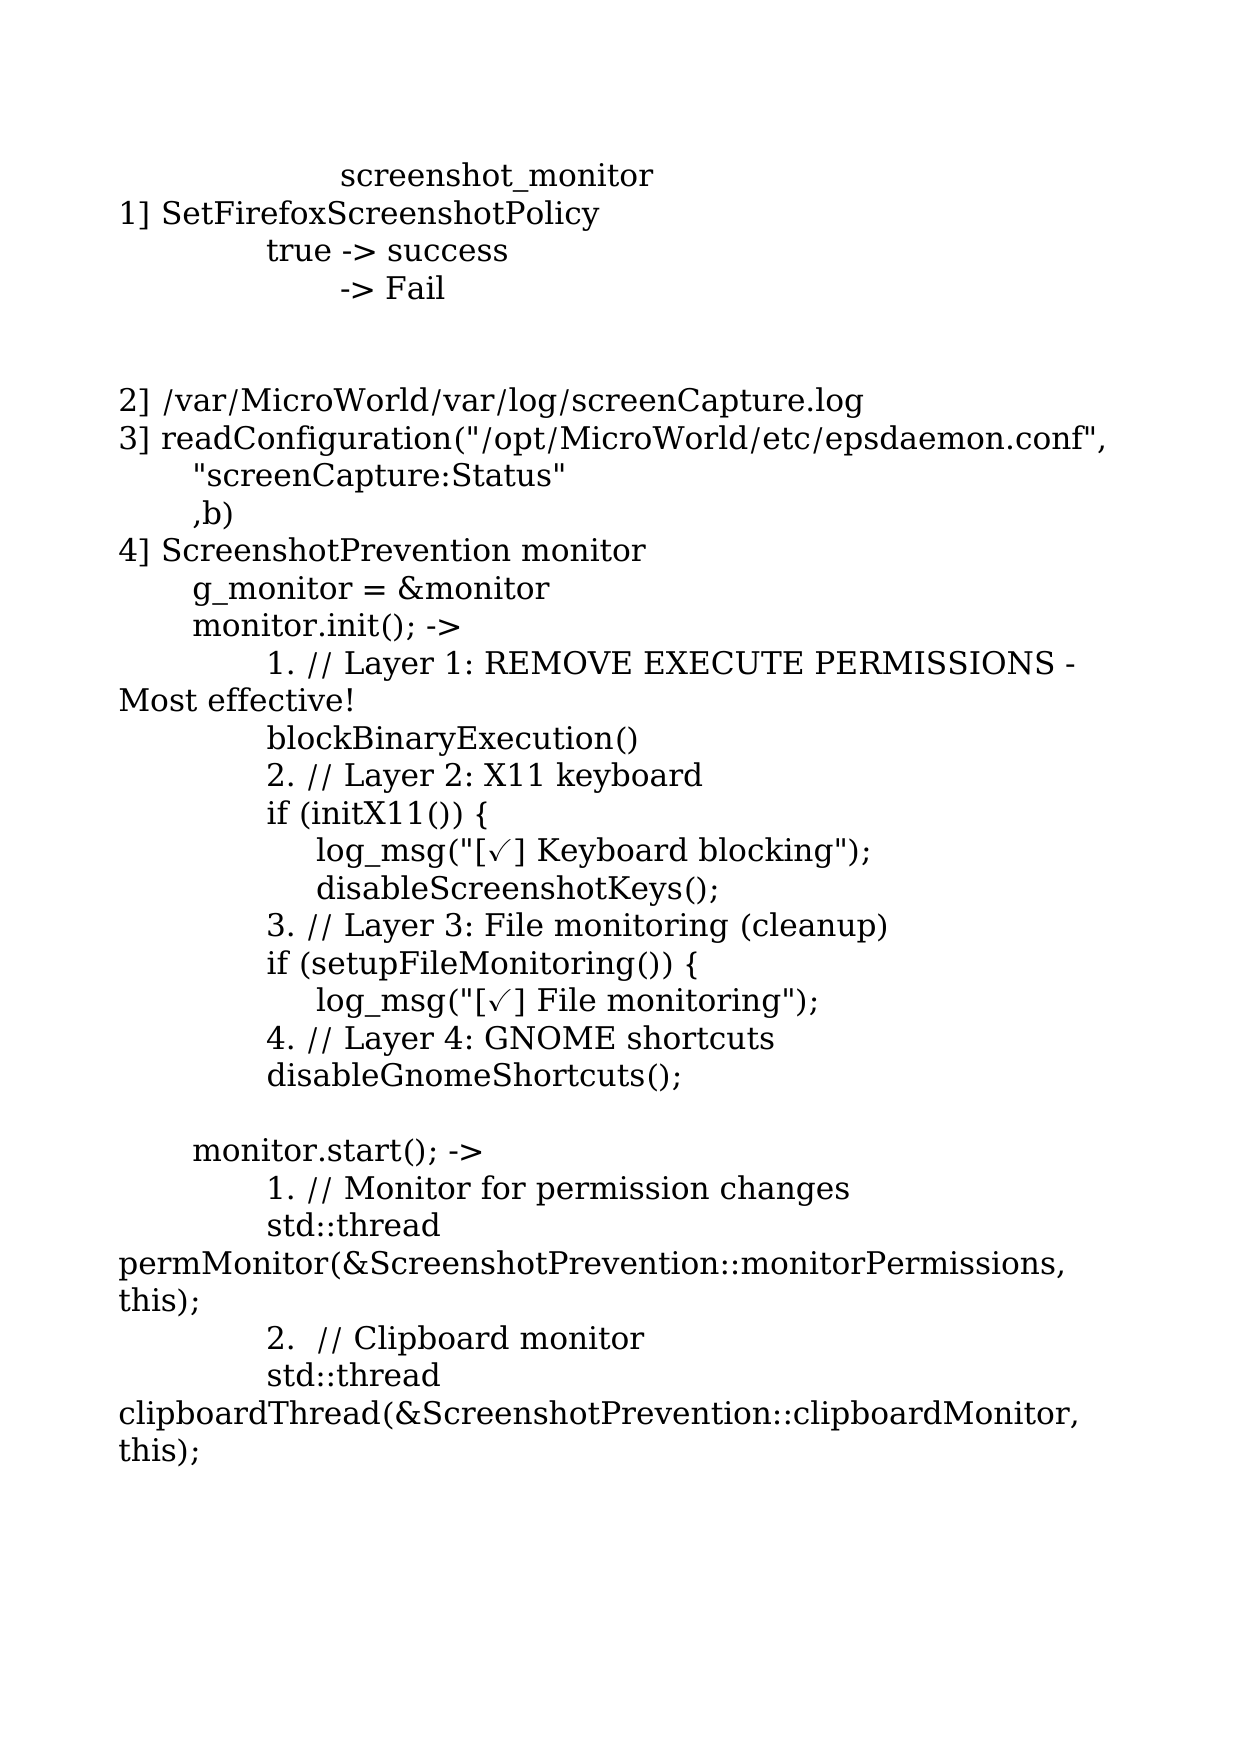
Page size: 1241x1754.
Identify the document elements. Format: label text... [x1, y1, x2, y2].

text ,b) [118, 493, 1122, 531]
text true -> success [118, 231, 1122, 268]
text "screenCapture:Status" [118, 456, 1122, 493]
text screenshot_monitor [118, 156, 1122, 193]
text 3] readConfiguration("/opt/MicroWorld/etc/epsdaemon.conf", [118, 418, 1122, 456]
text if (setupFileMonitoring()) { [118, 943, 1122, 981]
text log_msg("[✓] Keyboard blocking"); [118, 831, 1122, 868]
text monitor.start(); -> [118, 1131, 1122, 1168]
text 1. // Monitor for permission changes [118, 1168, 1122, 1206]
text 1. // Layer 1: REMOVE EXECUTE PERMISSIONS - Most effective! [118, 643, 1122, 718]
text disableScreenshotKeys(); [118, 868, 1122, 906]
text std::thread clipboardThread(&ScreenshotPrevention::clipboardMonitor, this); [118, 1356, 1122, 1468]
text monitor.init(); -> [118, 606, 1122, 643]
text if (initX11()) { [118, 793, 1122, 831]
text std::thread permMonitor(&ScreenshotPrevention::monitorPermissions, this); [118, 1206, 1122, 1318]
text 1] SetFirefoxScreenshotPolicy [118, 193, 1122, 231]
text 4. // Layer 4: GNOME shortcuts [118, 1018, 1122, 1056]
text 2. // Clipboard monitor [118, 1318, 1122, 1356]
text 4] ScreenshotPrevention monitor [118, 531, 1122, 568]
text 2. // Layer 2: X11 keyboard [118, 756, 1122, 793]
text 2] /var/MicroWorld/var/log/screenCapture.log [118, 381, 1122, 418]
text g_monitor = &monitor [118, 568, 1122, 606]
text disableGnomeShortcuts(); [118, 1056, 1122, 1093]
text 3. // Layer 3: File monitoring (cleanup) [118, 906, 1122, 943]
text log_msg("[✓] File monitoring"); [118, 981, 1122, 1018]
text -> Fail [118, 268, 1122, 306]
text blockBinaryExecution() [118, 718, 1122, 756]
